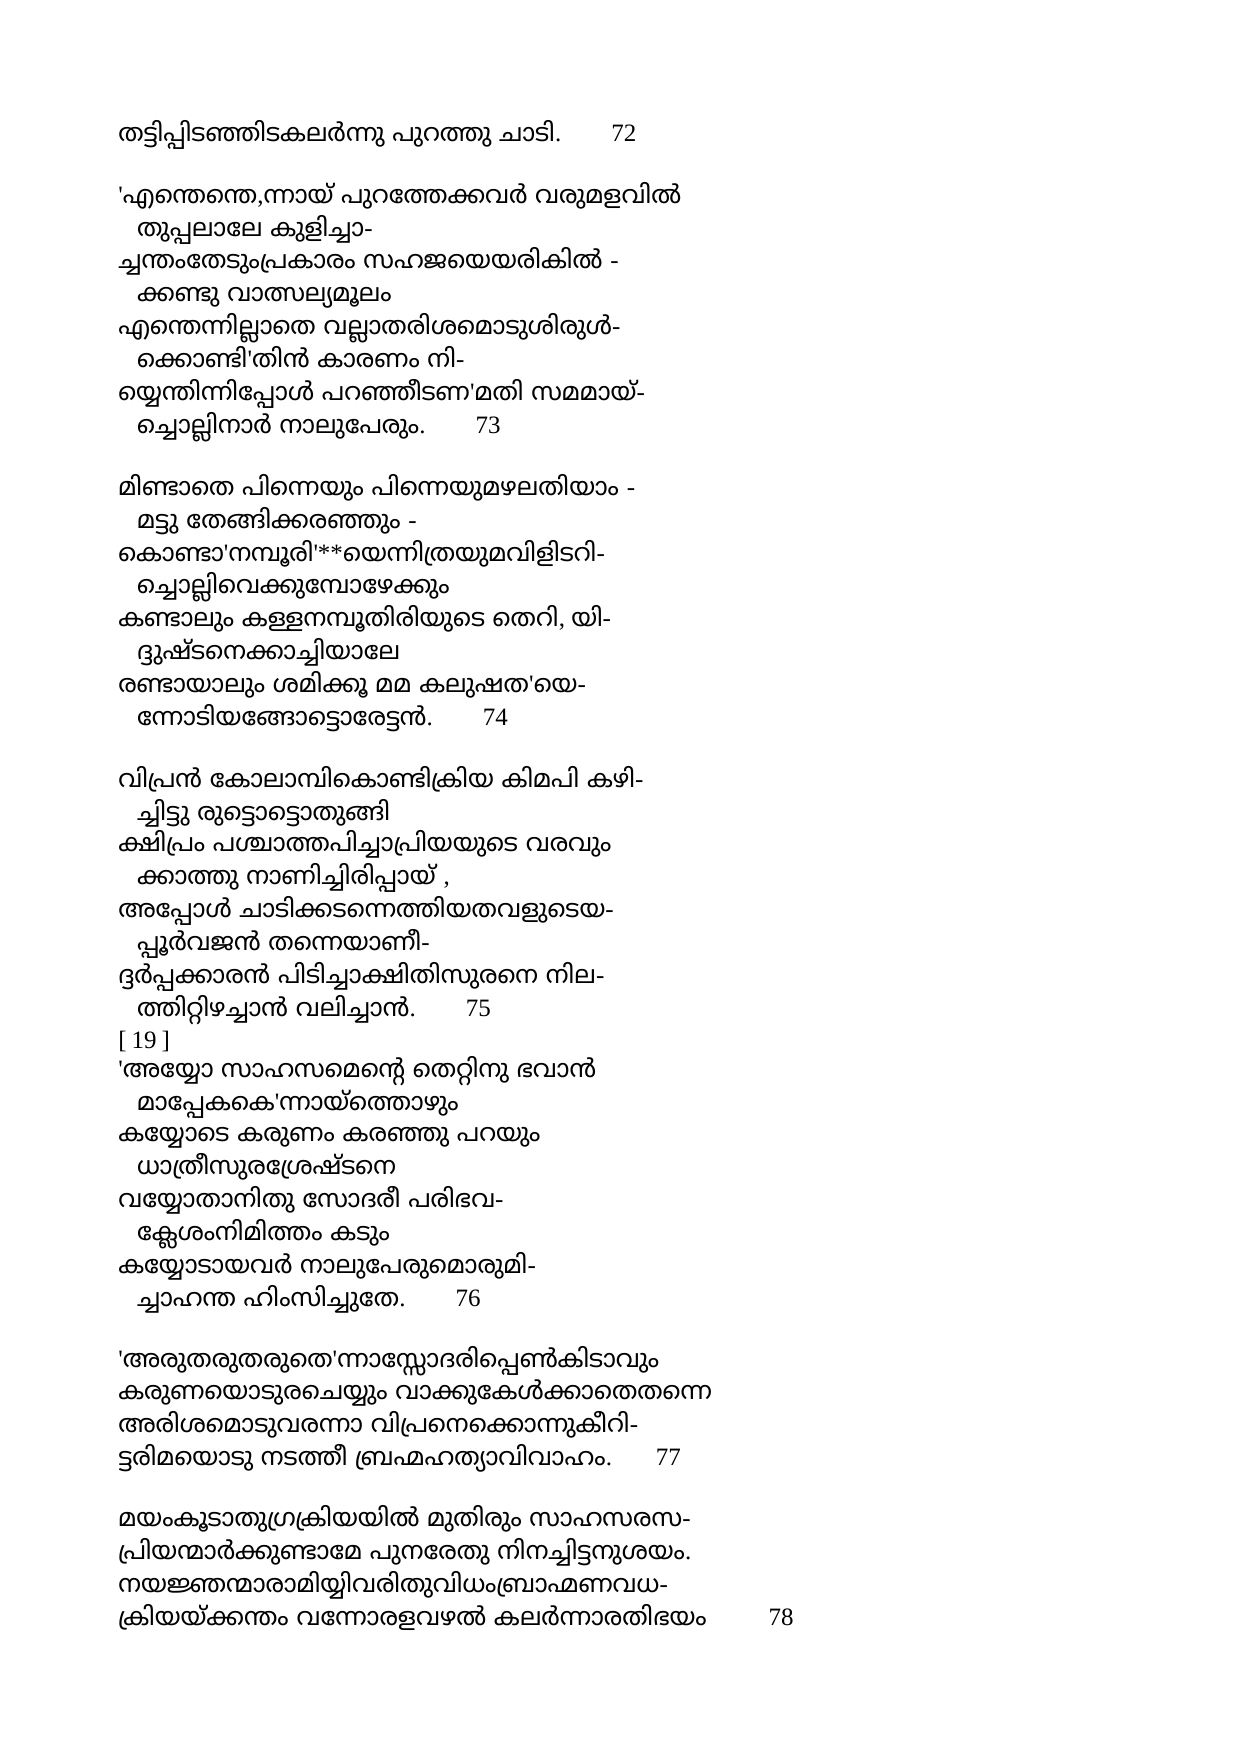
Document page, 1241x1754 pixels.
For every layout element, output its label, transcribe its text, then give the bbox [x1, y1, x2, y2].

text കരുണയൊടുരചെയ്യും വാക്കുകേൾക്കാതെതന്നെ [118, 1377, 1122, 1409]
text ച്ചൊല്ലിവെക്കുമ്പോഴേക്കും [118, 571, 1122, 603]
text ധാത്രീസുരശ്രേഷ്ടനെ [118, 1151, 1122, 1184]
text ത്തിറ്റിഴച്ചാൻ വലിച്ചാൻ. 75 [118, 993, 1122, 1026]
text പ്പൂർവജൻ തന്നെയാണീ- [118, 927, 1122, 960]
text നയജ്ഞന്മാരാമിയ്യിവരിതുവിധംബ്രാഹ്മണവധ- [118, 1569, 1122, 1602]
text 'അയ്യോ സാഹസമെന്റെ തെറ്റിനു ഭവാൻ [118, 1054, 1122, 1087]
text യ്യെന്തിന്നിപ്പോൾ പറഞ്ഞീടണ'മതി സമമായ്- [118, 377, 1122, 410]
text മട്ടു തേങ്ങിക്കരഞ്ഞും - [118, 505, 1122, 538]
text വിപ്രൻ കോലാമ്പികൊണ്ടിക്രിയ കിമപി കഴി- [118, 764, 1122, 797]
text ക്കാത്തു നാണിച്ചിരിപ്പായ് , [118, 861, 1122, 894]
text എന്തെന്നില്ലാതെ വല്ലാതരിശമൊടുശിരുൾ- [118, 311, 1122, 344]
text ക്ഷിപ്രം പശ്ചാത്തപിച്ചാപ്രിയയുടെ വരവും [118, 830, 1122, 861]
text [ 19 ] [118, 1026, 1122, 1054]
text കൊണ്ടാ'നമ്പൂരി'**യെന്നിത്രയുമവിളിടറി- [118, 538, 1122, 571]
text ക്കണ്ടു വാത്സല്യമൂലം [118, 278, 1122, 311]
text കയ്യോടായവർ നാലുപേരുമൊരുമി- [118, 1250, 1122, 1283]
text ച്ചിട്ടു രുട്ടൊട്ടൊതുങ്ങി [118, 797, 1122, 830]
text തട്ടിപ്പിടഞ്ഞിടകലർന്നു പുറത്തു ചാടി. 72 [118, 118, 1122, 151]
text ട്ടരിമയൊടു നടത്തീ ബ്രഹ്മഹത്യാവിവാഹം. 77 [118, 1442, 1122, 1474]
text 'എന്തെന്തെ,ന്നായ് പുറത്തേക്കവർ വരുമളവിൽ [118, 180, 1122, 213]
text ക്കൊണ്ടി'തിൻ കാരണം നി- [118, 344, 1122, 377]
text കണ്ടാലും കള്ളനമ്പൂതിരിയുടെ തെറി, യി- [118, 603, 1122, 636]
text ന്നോടിയങ്ങോട്ടൊരേട്ടൻ. 74 [118, 702, 1122, 735]
text ച്ചന്തംതേടുംപ്രകാരം സഹജയെയരികിൽ - [118, 246, 1122, 278]
text മയംകൂടാതുഗ്രക്രിയയിൽ മുതിരും സാഹസരസ- [118, 1503, 1122, 1536]
text ച്ചൊല്ലിനാർ നാലുപേരും. 73 [118, 410, 1122, 443]
text വയ്യോതാനിതു സോദരീ പരിഭവ- [118, 1184, 1122, 1217]
text ദ്ദുഷ്ടനെക്കാച്ചിയാലേ [118, 636, 1122, 669]
text ക്രിയയ്ക്കന്തം വന്നോരളവഴൽ കലർന്നാരതിഭയം 78 [118, 1602, 1122, 1635]
text 'അരുതരുതരുതെ'ന്നാസ്സോദരിപ്പെൺകിടാവും [118, 1344, 1122, 1377]
text തുപ്പലാലേ കുളിച്ചാ- [118, 213, 1122, 246]
text കയ്യോടെ കരുണം കരഞ്ഞു പറയും [118, 1120, 1122, 1151]
text ച്ചാഹന്ത ഹിംസിച്ചുതേ. 76 [118, 1283, 1122, 1316]
text അരിശമൊടുവരന്നാ വിപ്രനെക്കൊന്നുകീറി- [118, 1409, 1122, 1442]
text മിണ്ടാതെ പിന്നെയും പിന്നെയുമഴലതിയാം - [118, 472, 1122, 505]
text മാപ്പേകകെ'ന്നായ്ത്തൊഴും [118, 1087, 1122, 1120]
text ദ്ദർപ്പക്കാരൻ പിടിച്ചാക്ഷിതിസുരനെ നില- [118, 960, 1122, 993]
text രണ്ടായാലും ശമിക്കൂ മമ കലുഷത'യെ- [118, 669, 1122, 702]
text ക്ലേശംനിമിത്തം കടും [118, 1217, 1122, 1250]
text പ്രിയന്മാർക്കുണ്ടാമേ പുനരേതു നിനച്ചിട്ടനുശയം. [118, 1536, 1122, 1569]
text അപ്പോൾ ചാടിക്കടന്നെത്തിയതവളുടെയ- [118, 894, 1122, 927]
